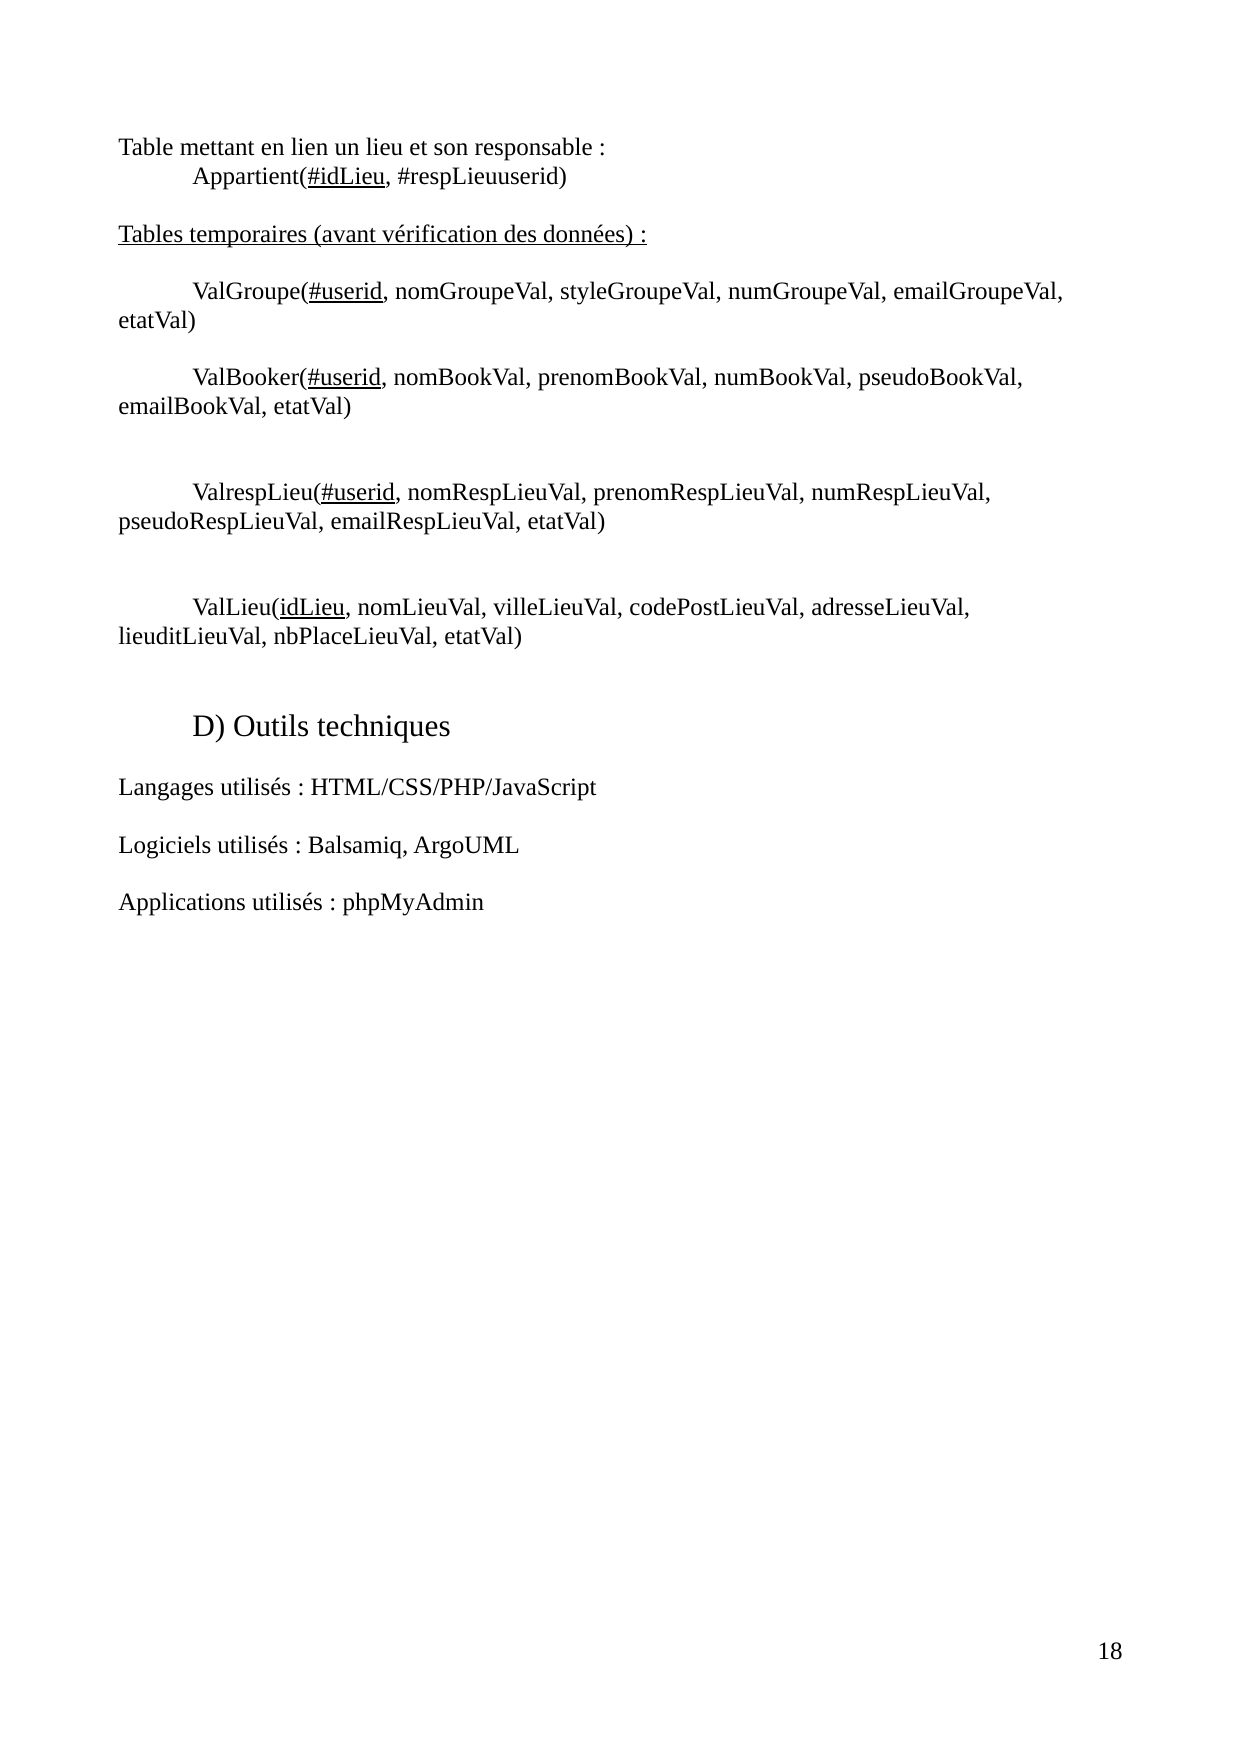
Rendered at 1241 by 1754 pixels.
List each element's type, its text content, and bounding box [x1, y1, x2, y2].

text Tables temporaires (avant vérification des données) : [118, 219, 1122, 247]
text Table mettant en lien un lieu et son responsable : [118, 132, 1122, 161]
text ValrespLieu(#userid, nomRespLieuVal, prenomRespLieuVal, numRespLieuVal, pseudoRespLieuVal, emailRespLieuVal, etatVal) [118, 477, 1122, 535]
text ValBooker(#userid, nomBookVal, prenomBookVal, numBookVal, pseudoBookVal, emailBookVal, etatVal) [118, 362, 1122, 420]
text Appartient(#idLieu, #respLieuuserid) [118, 161, 1122, 190]
text Applications utilisés : phpMyAdmin [118, 887, 1122, 916]
text ValLieu(idLieu, nomLieuVal, villeLieuVal, codePostLieuVal, adresseLieuVal, lieuditLieuVal, nbPlaceLieuVal, etatVal) [118, 592, 1122, 650]
text D) Outils techniques [118, 707, 1122, 743]
text ValGroupe(#userid, nomGroupeVal, styleGroupeVal, numGroupeVal, emailGroupeVal, etatVal) [118, 276, 1122, 334]
text Logiciels utilisés : Balsamiq, ArgoUML [118, 830, 1122, 858]
text Langages utilisés : HTML/CSS/PHP/JavaScript [118, 772, 1122, 801]
